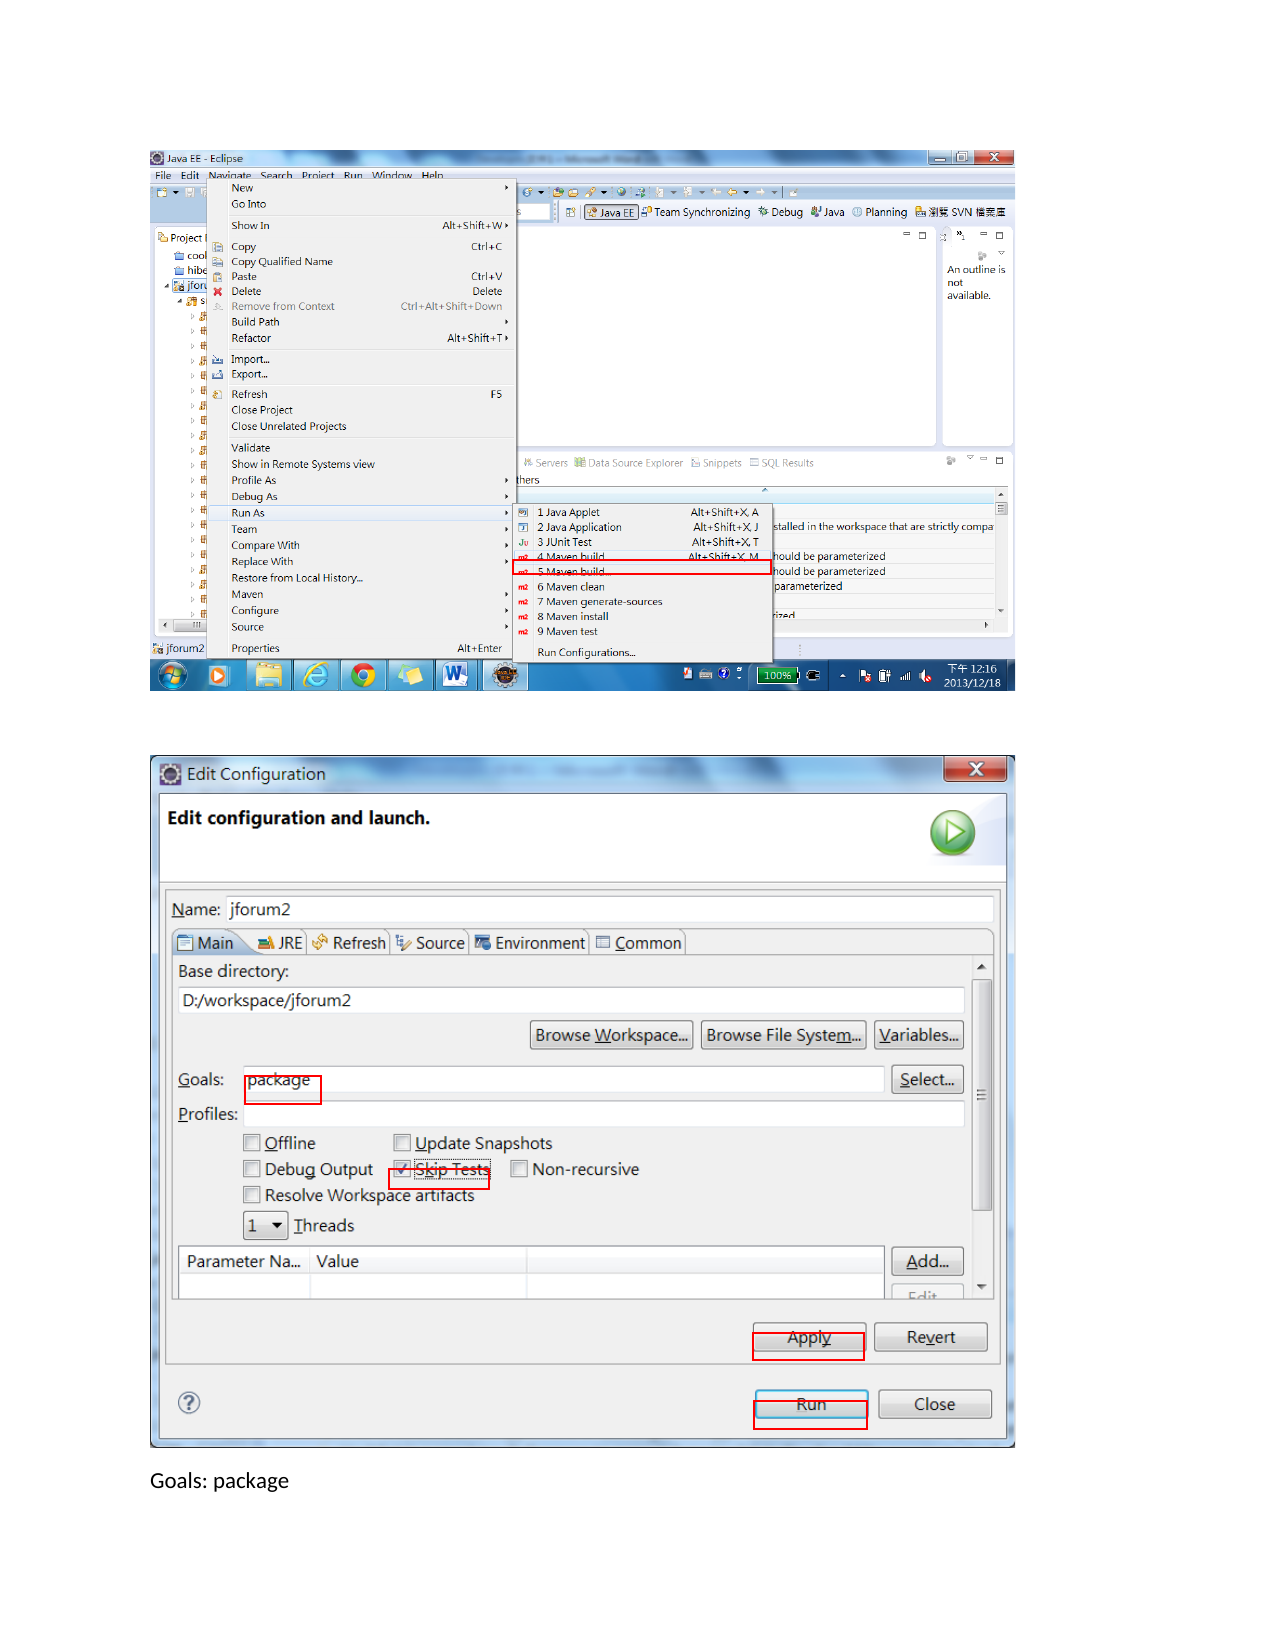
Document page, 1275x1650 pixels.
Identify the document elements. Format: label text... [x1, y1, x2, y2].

text Goals: package [150, 1467, 1125, 1494]
